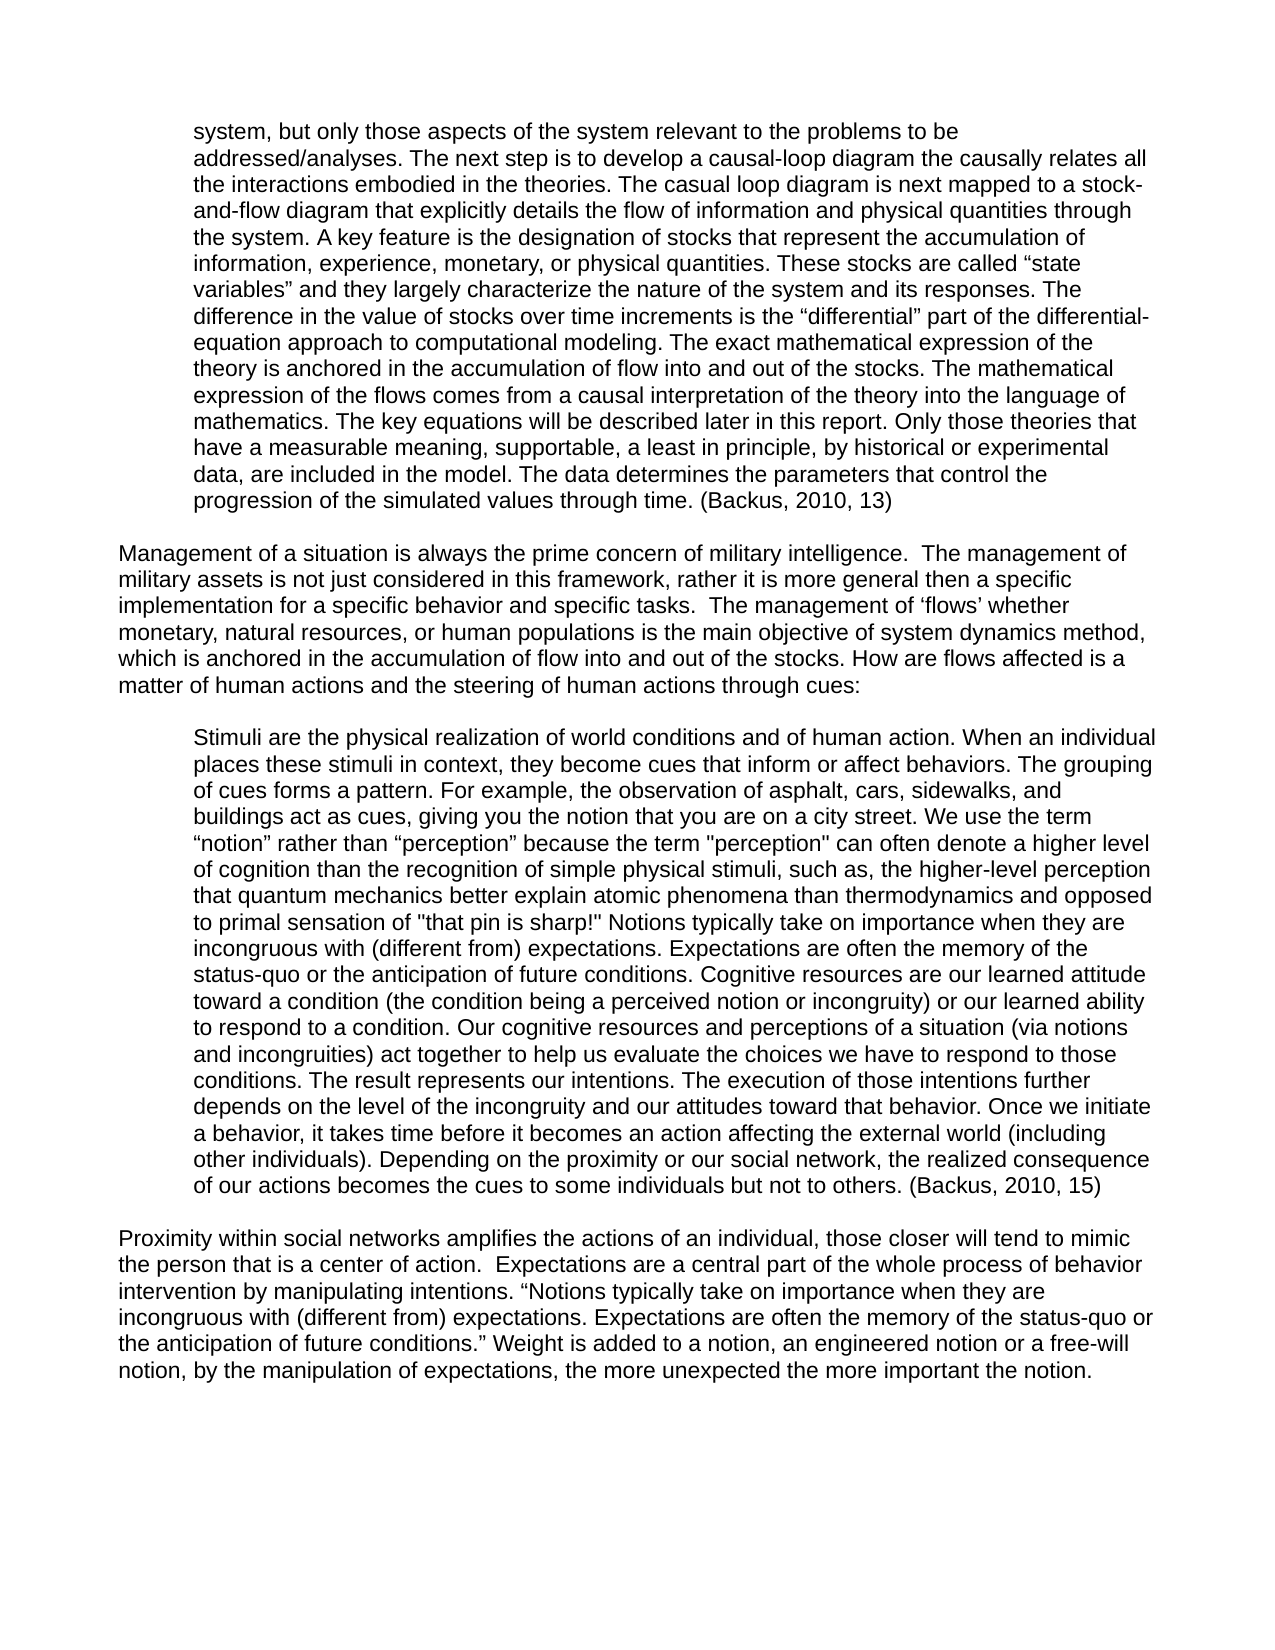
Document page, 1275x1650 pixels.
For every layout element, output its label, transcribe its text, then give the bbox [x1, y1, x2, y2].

text system, but only those aspects of the system relevant to the problems to be addressed/analyses. The next step is to develop a causal-loop diagram the causally relates all the interactions embodied in the theories. The casual loop diagram is next mapped to a stock-and-flow diagram that explicitly details the flow of information and physical quantities through the system. A key feature is the designation of stocks that represent the accumulation of information, experience, monetary, or physical quantities. These stocks are called “state variables” and they largely characterize the nature of the system and its responses. The difference in the value of stocks over time increments is the “differential” part of the differential-equation approach to computational modeling. The exact mathematical expression of the theory is anchored in the accumulation of flow into and out of the stocks. The mathematical expression of the flows comes from a causal interpretation of the theory into the language of mathematics. The key equations will be described later in this report. Only those theories that have a measurable meaning, supportable, a least in principle, by historical or experimental data, are included in the model. The data determines the parameters that control the progression of the simulated values through time. (Backus, 2010, 13) [193, 118, 1157, 513]
text Stimuli are the physical realization of world conditions and of human action. When an individual places these stimuli in context, they become cues that inform or affect behaviors. The grouping of cues forms a pattern. For example, the observation of asphalt, cars, sidewalks, and buildings act as cues, giving you the notion that you are on a city street. We use the term “notion” rather than “perception” because the term "perception" can often denote a higher level of cognition than the recognition of simple physical stimuli, such as, the higher-level perception that quantum mechanics better explain atomic phenomena than thermodynamics and opposed to primal sensation of "that pin is sharp!" Notions typically take on importance when they are incongruous with (different from) expectations. Expectations are often the memory of the status-quo or the anticipation of future conditions. Cognitive resources are our learned attitude toward a condition (the condition being a perceived notion or incongruity) or our learned ability to respond to a condition. Our cognitive resources and perceptions of a situation (via notions and incongruities) act together to help us evaluate the choices we have to respond to those conditions. The result represents our intentions. The execution of those intentions further depends on the level of the incongruity and our attitudes toward that behavior. Once we initiate a behavior, it takes time before it becomes an action affecting the external world (including other individuals). Depending on the proximity or our social network, the realized consequence of our actions becomes the cues to some individuals but not to others. (Backus, 2010, 15) [193, 724, 1157, 1199]
text Proximity within social networks amplifies the actions of an individual, those closer will tend to mimic the person that is a center of action. Expectations are a central part of the whole process of behavior intervention by manipulating intentions. “Notions typically take on importance when they are incongruous with (different from) expectations. Expectations are often the memory of the status-quo or the anticipation of future conditions.” Weight is added to a notion, an engineered notion or a free-will notion, by the manipulation of expectations, the more unexpected the more important the notion. [118, 1225, 1157, 1383]
text Management of a situation is always the prime concern of military intelligence. The management of military assets is not just considered in this framework, rather it is more general then a specific implementation for a specific behavior and specific tasks. The management of ‘flows’ whether monetary, natural resources, or human populations is the main objective of system dynamics method, which is anchored in the accumulation of flow into and out of the stocks. How are flows affected is a matter of human actions and the steering of human actions through cues: [118, 540, 1157, 698]
